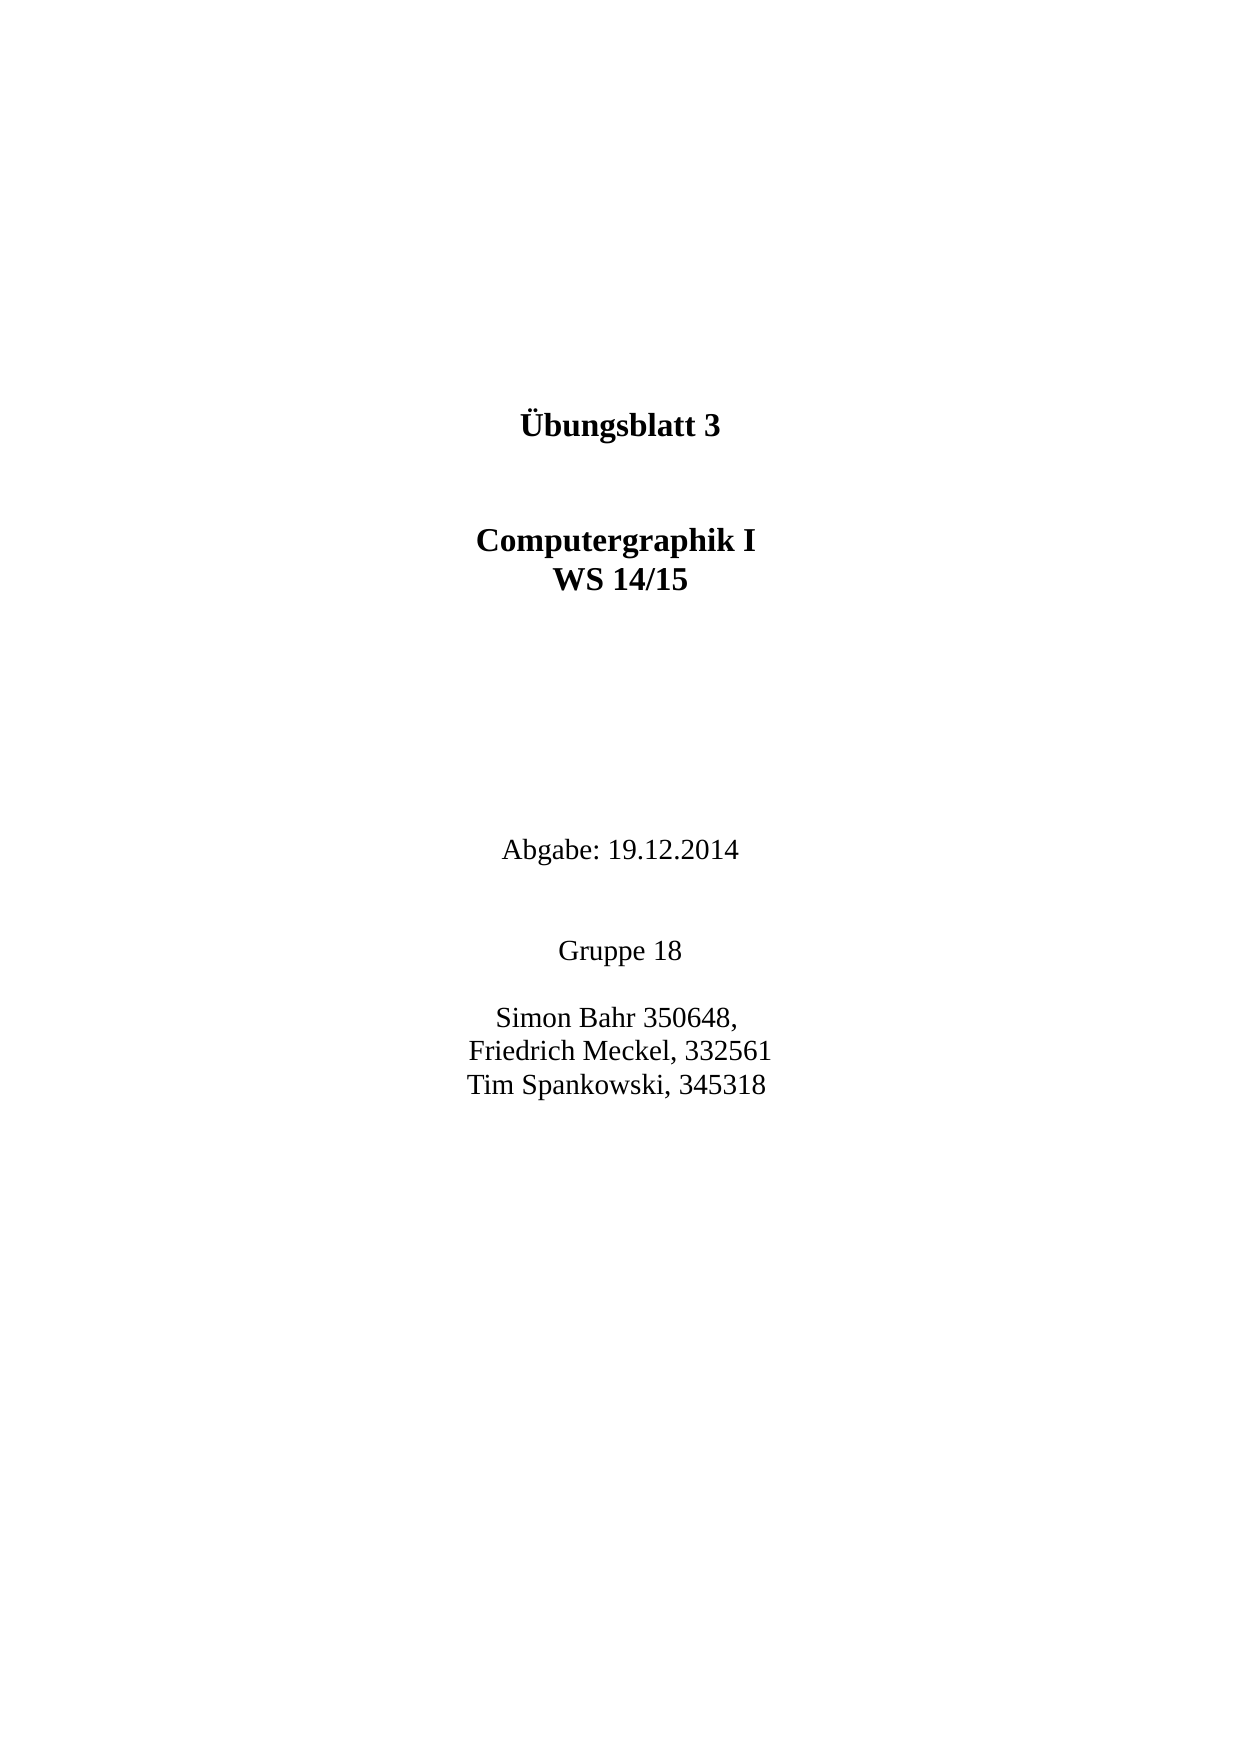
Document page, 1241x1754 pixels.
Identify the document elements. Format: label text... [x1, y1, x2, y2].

text Friedrich Meckel, 332561 [118, 1033, 1122, 1067]
text WS 14/15 [118, 559, 1122, 597]
text Abgabe: 19.12.2014 [118, 832, 1122, 866]
text Tim Spankowski, 345318 [118, 1067, 1122, 1100]
text Simon Bahr 350648, [118, 1000, 1122, 1033]
text Übungsblatt 3 [118, 406, 1122, 444]
text Computergraphik I [118, 521, 1122, 559]
text Gruppe 18 [118, 933, 1122, 966]
